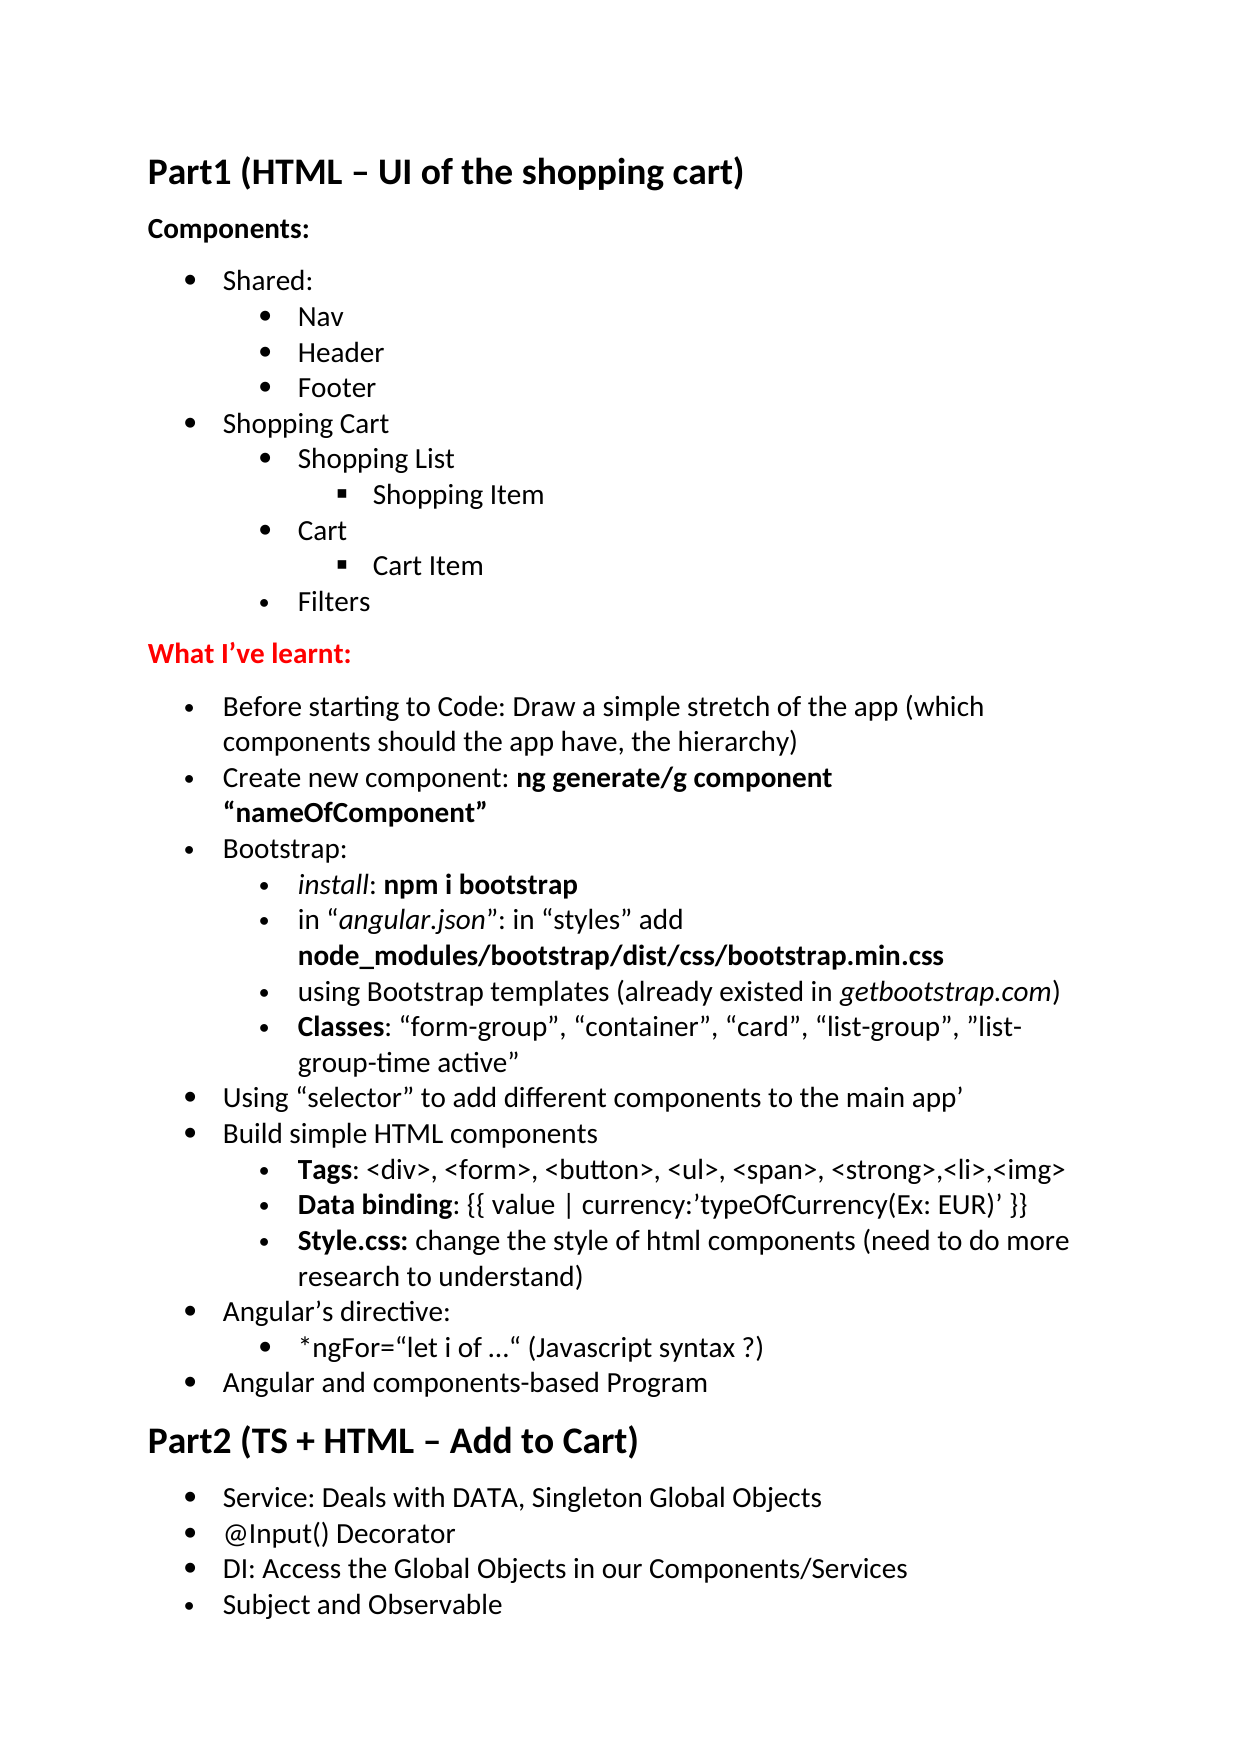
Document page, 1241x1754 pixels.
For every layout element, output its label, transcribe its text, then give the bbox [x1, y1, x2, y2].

list Cart Item [335, 547, 1093, 583]
list Subject and Observable [185, 1586, 1093, 1622]
text Components: [148, 210, 1093, 246]
list @Input() Decorator [185, 1515, 1093, 1551]
list Style.css: change the style of html components (need to do more research to understand) [260, 1222, 1093, 1293]
list Tags: <div>, <form>, <button>, <ul>, <span>, <strong>,<li>,<img> [260, 1151, 1093, 1186]
list Filters [260, 583, 1093, 619]
list install: npm i bootstrap [260, 866, 1093, 901]
list Nav [260, 298, 1093, 334]
list Shopping Item [335, 476, 1093, 512]
list Footer [260, 369, 1093, 405]
text Part1 (HTML – UI of the shopping cart) [148, 148, 1093, 193]
text What I’ve learnt: [148, 635, 1093, 671]
list Service: Deals with DATA, Singleton Global Objects [185, 1479, 1093, 1515]
text Part2 (TS + HTML – Add to Cart) [148, 1417, 1093, 1463]
list Bootstrap: [185, 830, 1093, 866]
list in “angular.json”: in “styles” add node_modules/bootstrap/dist/css/bootstrap.min.css [260, 901, 1093, 973]
list Create new component: ng generate/g component “nameOfComponent” [185, 759, 1093, 830]
list *ngFor=“let i of …“ (Javascript syntax ?) [260, 1329, 1093, 1364]
list Shared: [185, 262, 1093, 298]
list Shopping List [260, 441, 1093, 476]
list DI: Access the Global Objects in our Components/Services [185, 1551, 1093, 1586]
list Angular and components-based Program [185, 1364, 1093, 1400]
list Data binding: {{ value | currency:’typeOfCurrency(Ex: EUR)’ }} [260, 1186, 1093, 1222]
list using Bootstrap templates (already existed in getbootstrap.com) [260, 973, 1093, 1008]
list Header [260, 334, 1093, 369]
list Before starting to Code: Draw a simple stretch of the app (which components should the app have, the hierarchy) [185, 688, 1093, 759]
list Using “selector” to add different components to the main app’ [185, 1079, 1093, 1115]
list Build simple HTML components [185, 1115, 1093, 1151]
list Classes: “form-group”, “container”, “card”, “list-group”, ”list-group-time active” [260, 1008, 1093, 1079]
list Cart [260, 512, 1093, 547]
list Shopping Cart [185, 405, 1093, 441]
list Angular’s directive: [185, 1293, 1093, 1329]
